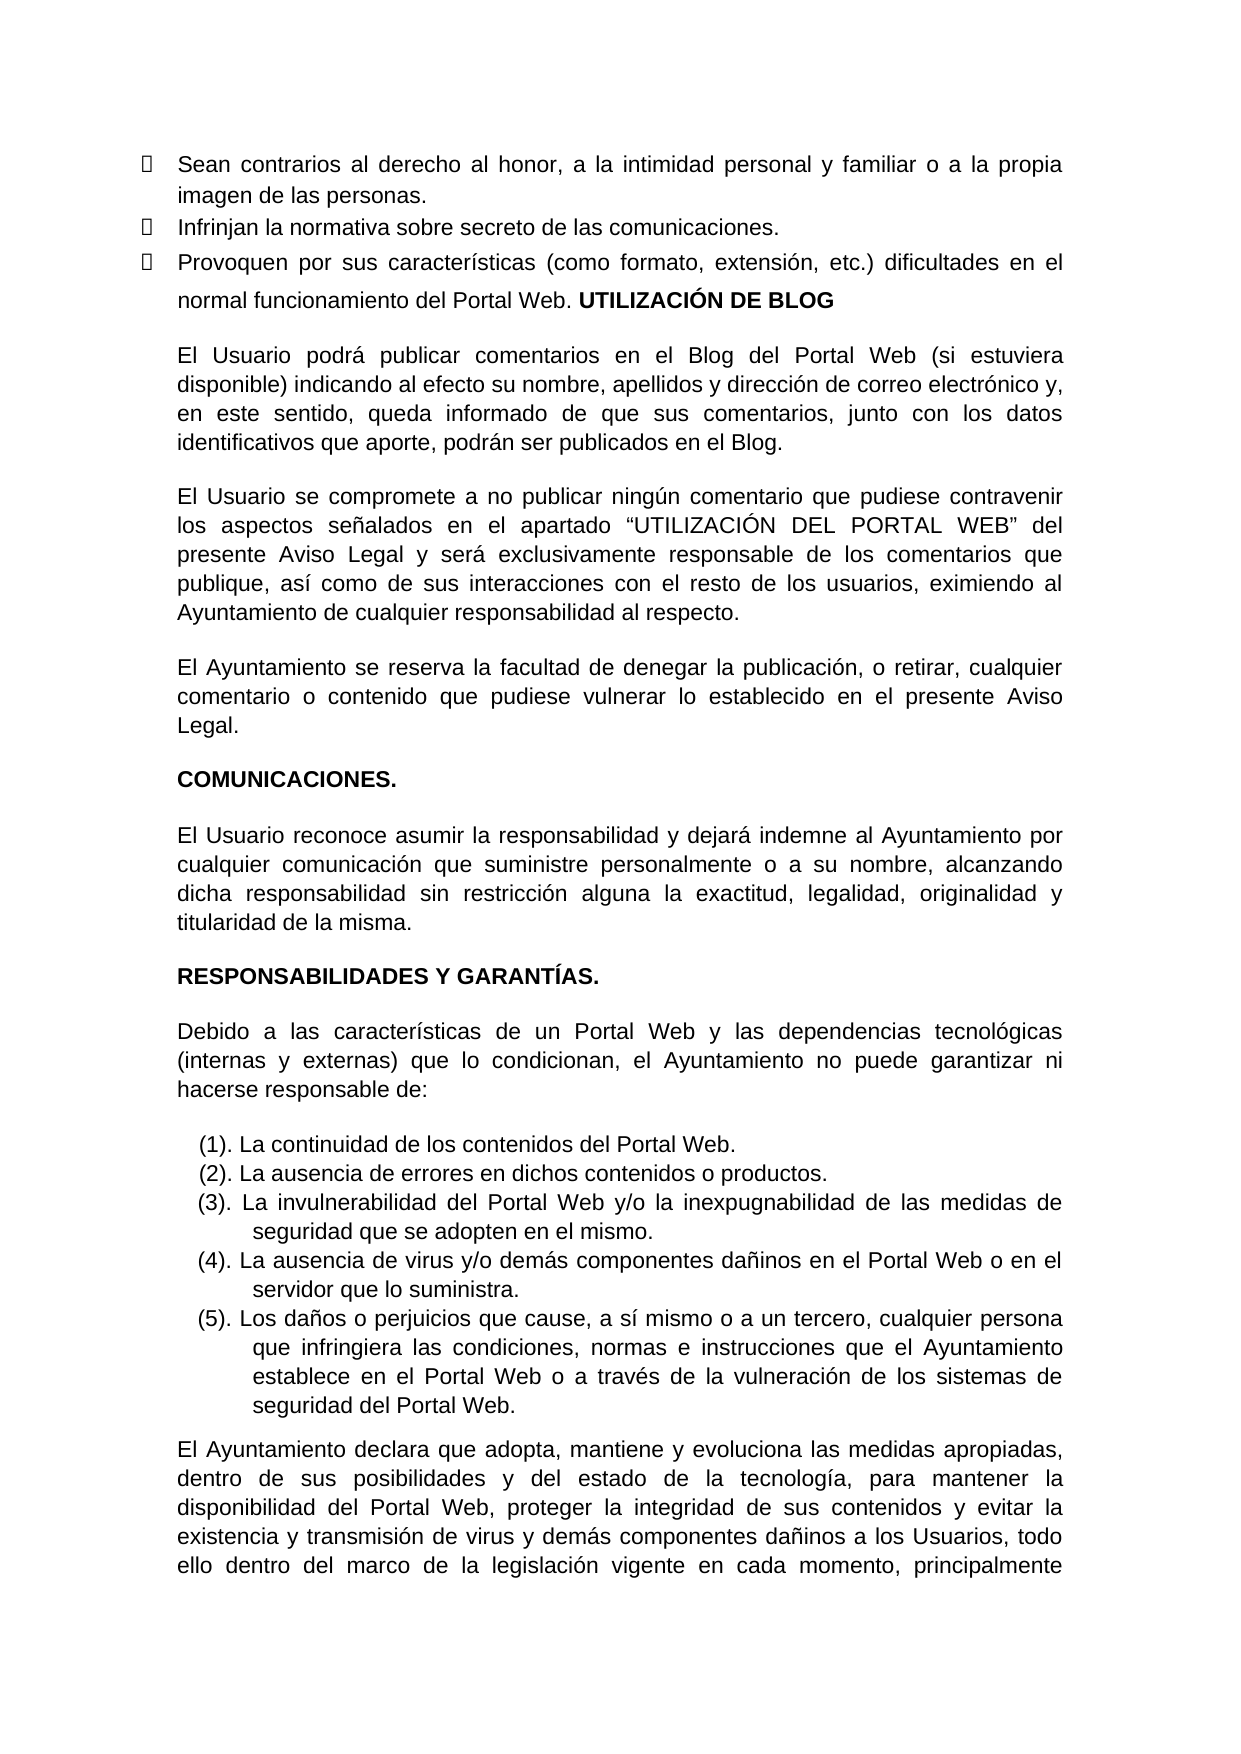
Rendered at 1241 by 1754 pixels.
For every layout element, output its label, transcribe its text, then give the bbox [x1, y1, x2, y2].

text (1). La continuidad de los contenidos del Portal Web. [198, 1131, 1064, 1157]
text (5). Los daños o perjuicios que cause, a sí mismo o a un tercero, cualquier persona que infringiera las condiciones, normas e instrucciones que el Ayuntamiento establece en el Portal Web o a través de la vulneración de los sistemas de seguridad del Portal Web. [197, 1305, 1064, 1418]
text (2). La ausencia de errores en dichos contenidos o productos. [198, 1160, 1064, 1186]
list Sean contrarios al derecho al honor, a la intimidad personal y familiar o a la propia imagen de las personas. [140, 148, 1064, 208]
text COMUNICACIONES. [177, 766, 1064, 793]
text El Usuario reconoce asumir la responsabilidad y dejará indemne al Ayuntamiento por cualquier comunicación que suministre personalmente o a su nombre, alcanzando dicha responsabilidad sin restricción alguna la exactitud, legalidad, originalidad y titularidad de la misma. [177, 822, 1064, 935]
list Provoquen por sus características (como formato, extensión, etc.) dificultades en el normal funcionamiento del Portal Web. UTILIZACIÓN DE BLOG [140, 246, 1064, 313]
text El Ayuntamiento declara que adopta, mantiene y evoluciona las medidas apropiadas, dentro de sus posibilidades y del estado de la tecnología, para mantener la disponibilidad del Portal Web, proteger la integridad de sus contenidos y evitar la existencia y transmisión de virus y demás componentes dañinos a los Usuarios, todo ello dentro del marco de la legislación vigente en cada momento, principalmente [177, 1436, 1064, 1578]
text (4). La ausencia de virus y/o demás componentes dañinos en el Portal Web o en el servidor que lo suministra. [197, 1247, 1064, 1302]
text RESPONSABILIDADES Y GARANTÍAS. [177, 963, 1064, 989]
text El Ayuntamiento se reserva la facultad de denegar la publicación, o retirar, cualquier comentario o contenido que pudiese vulnerar lo establecido en el presente Aviso Legal. [177, 654, 1064, 738]
text (3). La invulnerabilidad del Portal Web y/o la inexpugnabilidad de las medidas de seguridad que se adopten en el mismo. [197, 1189, 1064, 1244]
list Infrinjan la normativa sobre secreto de las comunicaciones. [140, 211, 1064, 242]
text El Usuario se compromete a no publicar ningún comentario que pudiese contravenir los aspectos señalados en el apartado “UTILIZACIÓN DEL PORTAL WEB” del presente Aviso Legal y será exclusivamente responsable de los comentarios que publique, así como de sus interacciones con el resto de los usuarios, eximiendo al Ayuntamiento de cualquier responsabilidad al respecto. [177, 483, 1064, 625]
text El Usuario podrá publicar comentarios en el Blog del Portal Web (si estuviera disponible) indicando al efecto su nombre, apellidos y dirección de correo electrónico y, en este sentido, queda informado de que sus comentarios, junto con los datos identificativos que aporte, podrán ser publicados en el Blog. [177, 342, 1064, 455]
text Debido a las características de un Portal Web y las dependencias tecnológicas (internas y externas) que lo condicionan, el Ayuntamiento no puede garantizar ni hacerse responsable de: [177, 1018, 1064, 1103]
